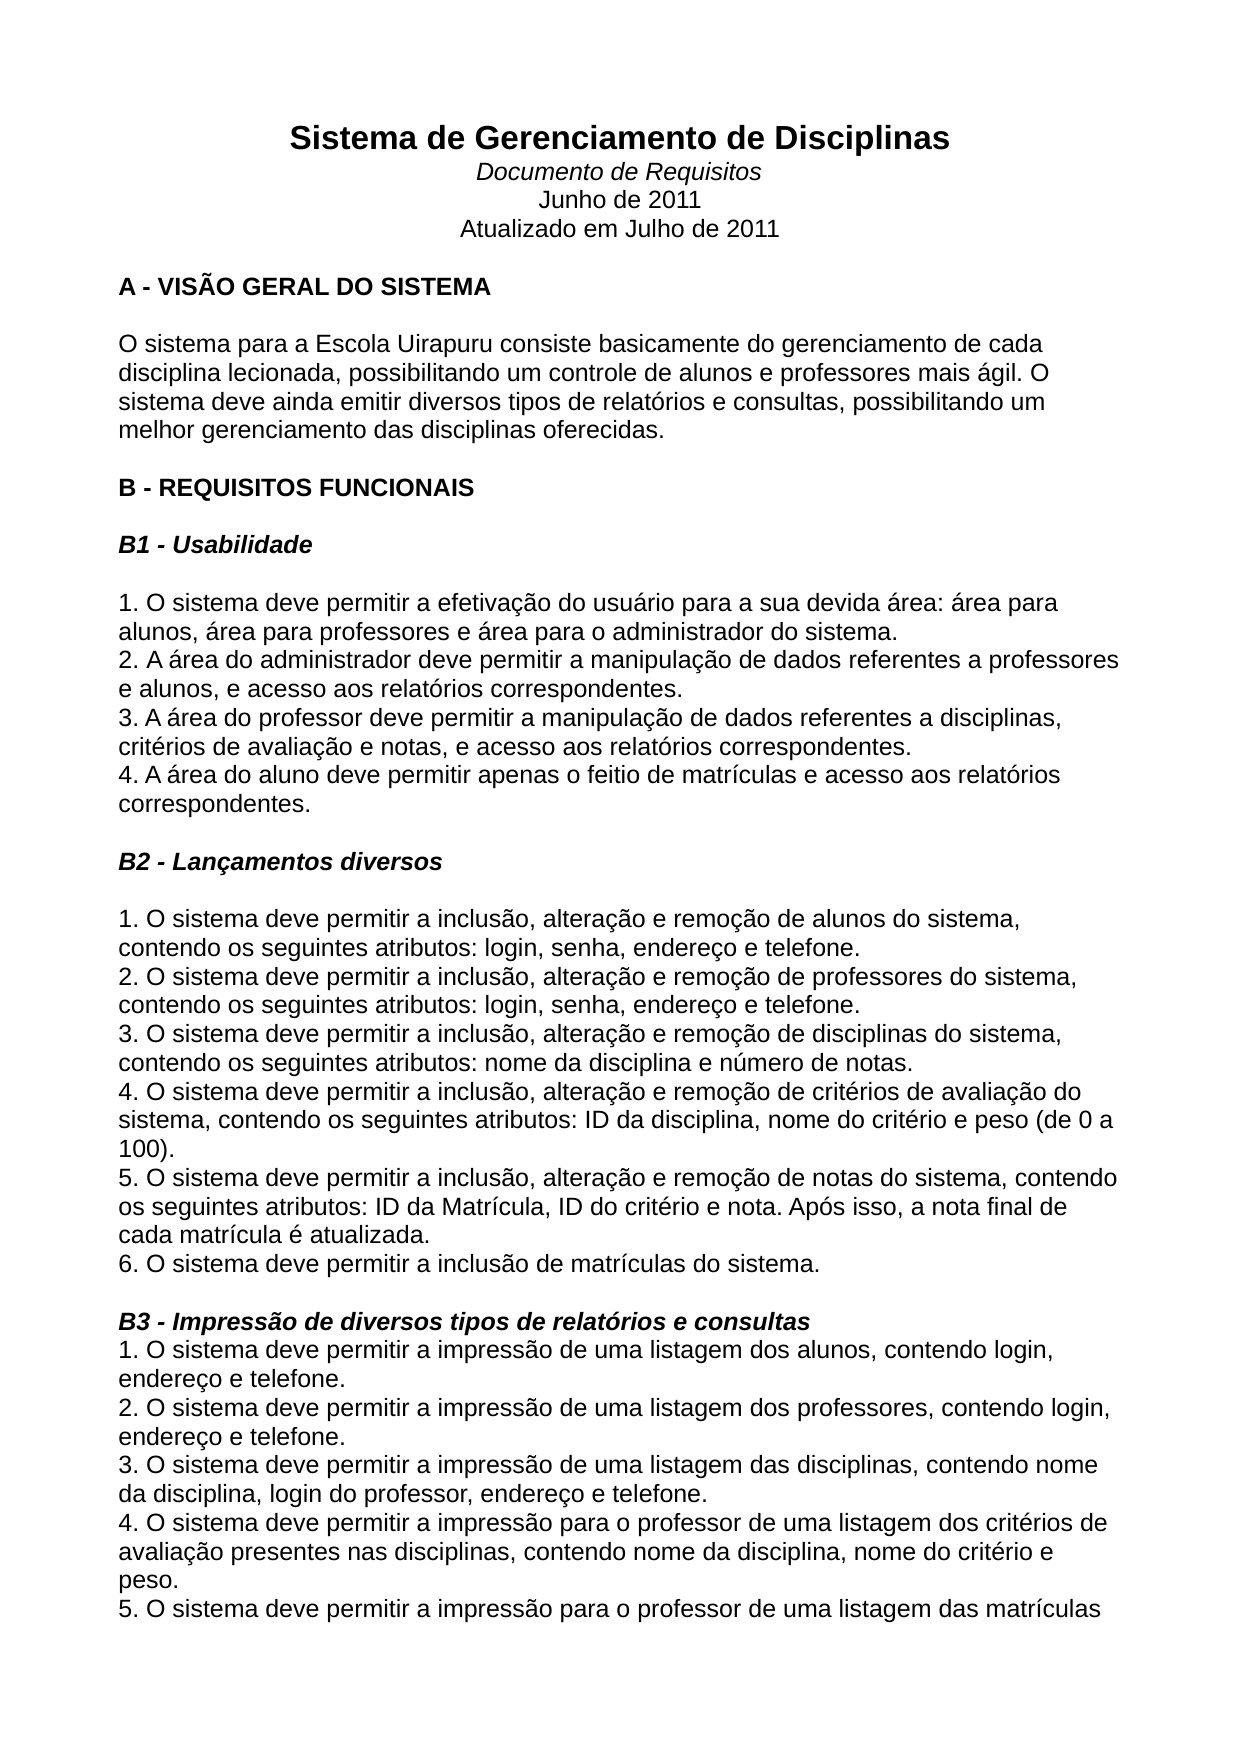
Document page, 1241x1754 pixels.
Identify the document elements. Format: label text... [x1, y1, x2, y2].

text 2. O sistema deve permitir a inclusão, alteração e remoção de professores do sistema, contendo os seguintes atributos: login, senha, endereço e telefone. [118, 962, 1122, 1019]
text A - VISÃO GERAL DO SISTEMA [118, 272, 1122, 300]
text 2. A área do administrador deve permitir a manipulação de dados referentes a professores e alunos, e acesso aos relatórios correspondentes. [118, 645, 1122, 703]
text 4. O sistema deve permitir a inclusão, alteração e remoção de critérios de avaliação do sistema, contendo os seguintes atributos: ID da disciplina, nome do critério e peso (de 0 a 100). [118, 1077, 1122, 1163]
text 6. O sistema deve permitir a inclusão de matrículas do sistema. [118, 1249, 1122, 1278]
text 3. A área do professor deve permitir a manipulação de dados referentes a disciplinas, critérios de avaliação e notas, e acesso aos relatórios correspondentes. [118, 703, 1122, 760]
text Atualizado em Julho de 2011 [118, 214, 1122, 243]
text 5. O sistema deve permitir a inclusão, alteração e remoção de notas do sistema, contendo os seguintes atributos: ID da Matrícula, ID do critério e nota. Após isso, a nota final de cada matrícula é atualizada. [118, 1163, 1122, 1249]
text 4. O sistema deve permitir a impressão para o professor de uma listagem dos critérios de avaliação presentes nas disciplinas, contendo nome da disciplina, nome do critério e peso. [118, 1508, 1122, 1594]
text Sistema de Gerenciamento de Disciplinas [118, 118, 1122, 157]
text B1 - Usabilidade [118, 530, 1122, 559]
text 5. O sistema deve permitir a impressão para o professor de uma listagem das matrículas [118, 1594, 1122, 1623]
text O sistema para a Escola Uirapuru consiste basicamente do gerenciamento de cada disciplina lecionada, possibilitando um controle de alunos e professores mais ágil. O sistema deve ainda emitir diversos tipos de relatórios e consultas, possibilitando um melhor gerenciamento das disciplinas oferecidas. [118, 329, 1122, 444]
text 1. O sistema deve permitir a inclusão, alteração e remoção de alunos do sistema, contendo os seguintes atributos: login, senha, endereço e telefone. [118, 904, 1122, 962]
text 1. O sistema deve permitir a impressão de uma listagem dos alunos, contendo login, endereço e telefone. [118, 1335, 1122, 1393]
text 3. O sistema deve permitir a impressão de uma listagem das disciplinas, contendo nome da disciplina, login do professor, endereço e telefone. [118, 1450, 1122, 1508]
text B - REQUISITOS FUNCIONAIS [118, 473, 1122, 502]
text B2 - Lançamentos diversos [118, 847, 1122, 875]
text B3 - Impressão de diversos tipos de relatórios e consultas [118, 1307, 1122, 1335]
text 1. O sistema deve permitir a efetivação do usuário para a sua devida área: área para alunos, área para professores e área para o administrador do sistema. [118, 588, 1122, 645]
text 2. O sistema deve permitir a impressão de uma listagem dos professores, contendo login, endereço e telefone. [118, 1393, 1122, 1450]
text Junho de 2011 [118, 185, 1122, 214]
text 3. O sistema deve permitir a inclusão, alteração e remoção de disciplinas do sistema, contendo os seguintes atributos: nome da disciplina e número de notas. [118, 1019, 1122, 1077]
text Documento de Requisitos [118, 157, 1122, 185]
text 4. A área do aluno deve permitir apenas o feitio de matrículas e acesso aos relatórios correspondentes. [118, 760, 1122, 818]
